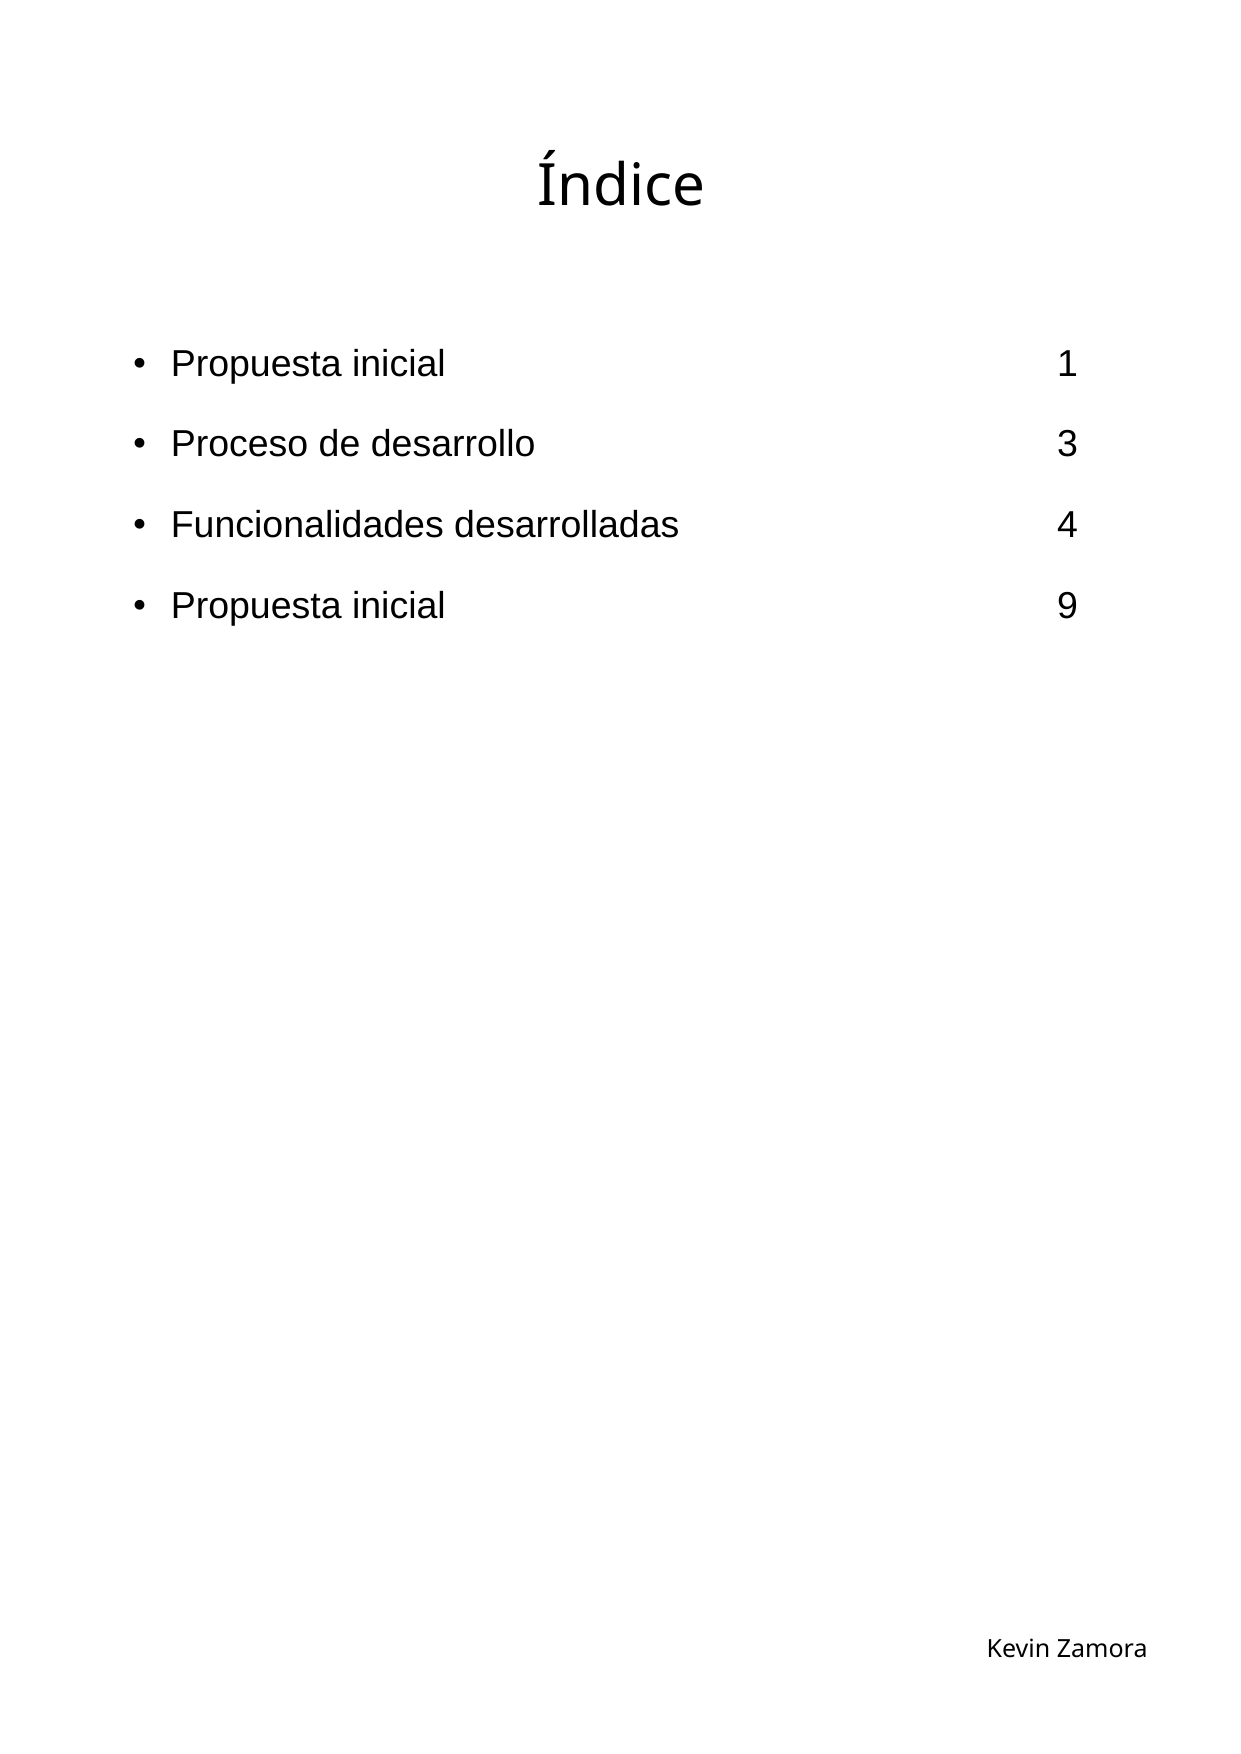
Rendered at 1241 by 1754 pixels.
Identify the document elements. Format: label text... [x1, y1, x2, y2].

subtitle Funcionalidades desarrolladas 4 [133, 502, 1147, 545]
subtitle Proceso de desarrollo 3 [133, 421, 1147, 465]
subtitle Propuesta inicial 1 [133, 341, 1147, 384]
title Índice [96, 143, 1147, 223]
subtitle Propuesta inicial 9 [133, 583, 1147, 626]
